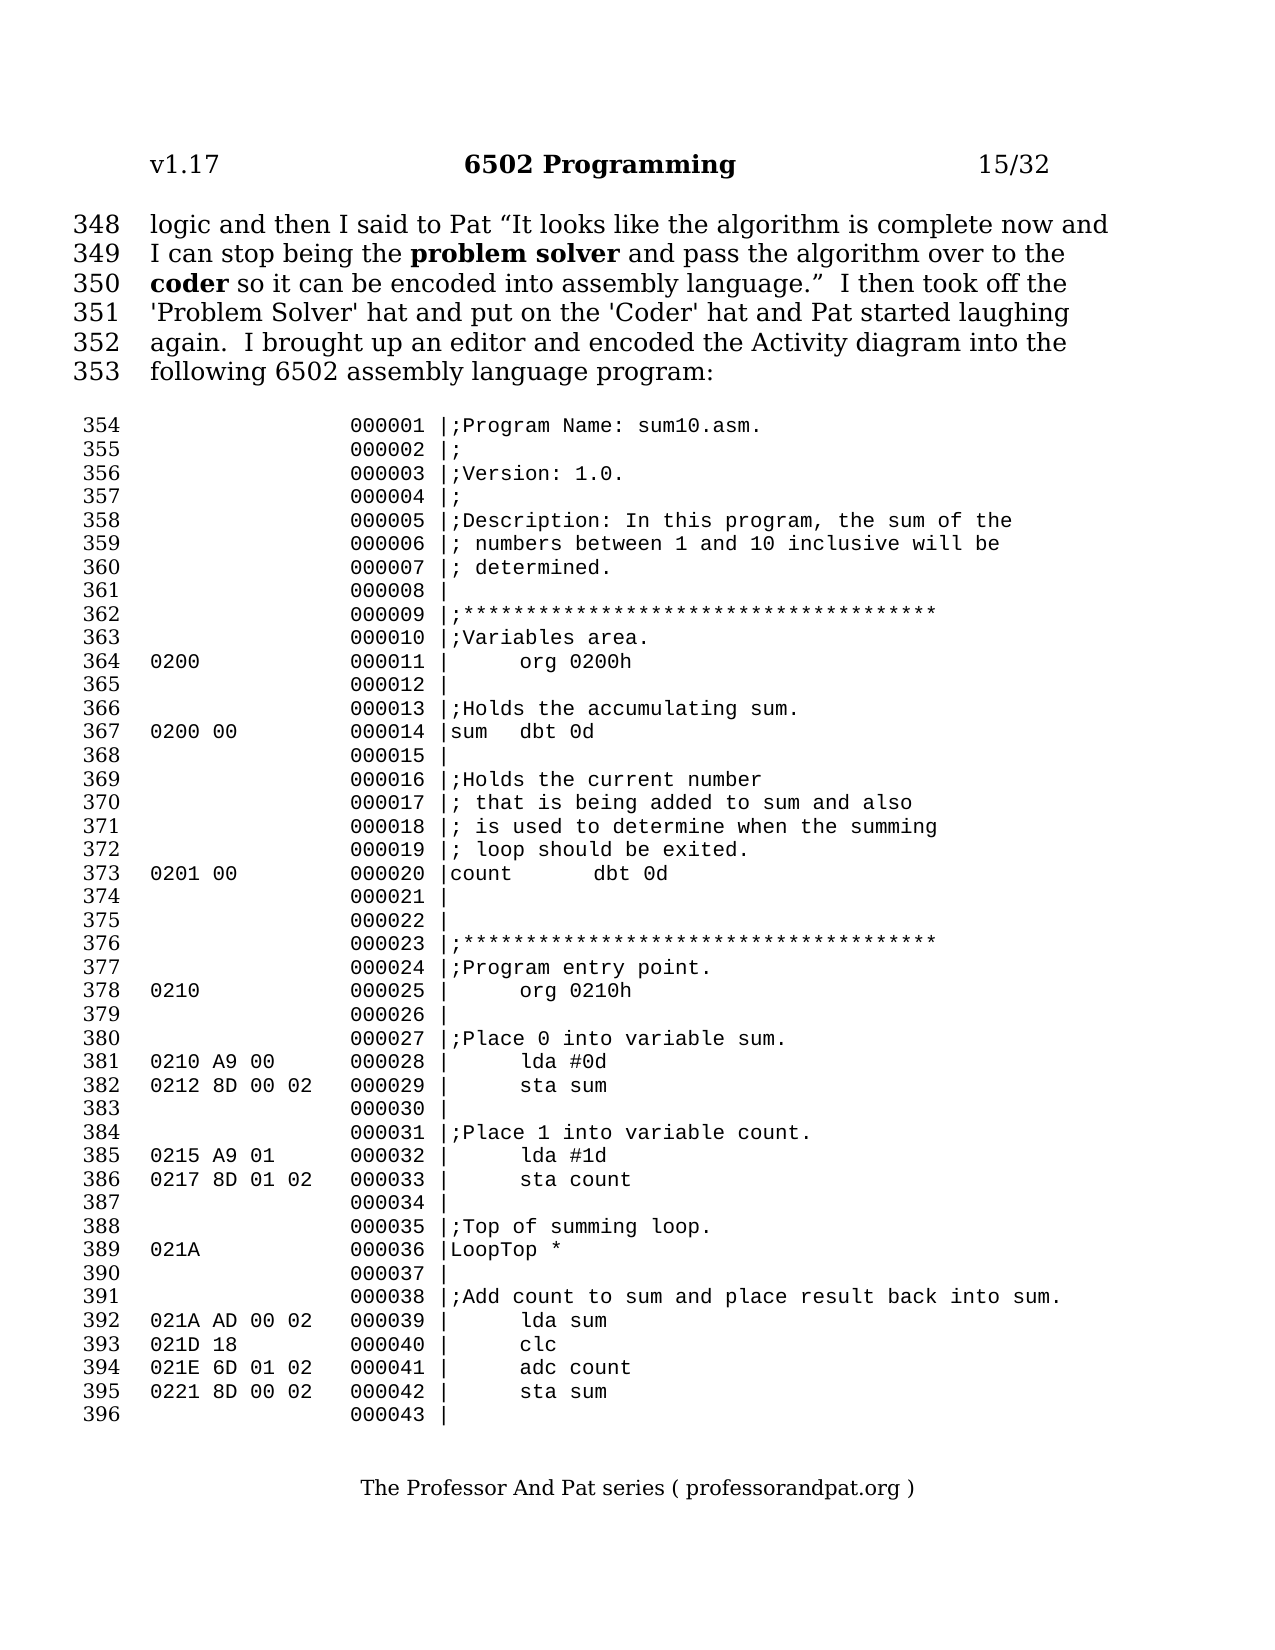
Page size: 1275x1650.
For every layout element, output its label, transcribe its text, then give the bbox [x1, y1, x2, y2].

text 000023 |;************************************** [150, 933, 1125, 957]
text 0200 000011 | org 0200h [150, 651, 1125, 674]
text 000005 |;Description: In this program, the sum of the [150, 510, 1125, 533]
text 000026 | [150, 1004, 1125, 1028]
text 021E 6D 01 02 000041 | adc count [150, 1357, 1125, 1381]
text 0210 000025 | org 0210h [150, 981, 1125, 1004]
text 000030 | [150, 1098, 1125, 1122]
text 021A AD 00 02 000039 | lda sum [150, 1310, 1125, 1334]
text 000013 |;Holds the accumulating sum. [150, 698, 1125, 722]
text 000031 |;Place 1 into variable count. [150, 1122, 1125, 1145]
text 000021 | [150, 886, 1125, 910]
text 000009 |;************************************** [150, 604, 1125, 627]
text 000018 |; is used to determine when the summing [150, 816, 1125, 839]
text 000010 |;Variables area. [150, 627, 1125, 651]
text 000043 | [150, 1404, 1125, 1428]
text 021D 18 000040 | clc [150, 1334, 1125, 1357]
text 0221 8D 00 02 000042 | sta sum [150, 1381, 1125, 1404]
text 000007 |; determined. [150, 557, 1125, 580]
text 000038 |;Add count to sum and place result back into sum. [150, 1287, 1125, 1310]
text 000004 |; [150, 486, 1125, 510]
text 0210 A9 00 000028 | lda #0d [150, 1051, 1125, 1075]
text 000034 | [150, 1192, 1125, 1216]
text 000003 |;Version: 1.0. [150, 463, 1125, 486]
text 000027 |;Place 0 into variable sum. [150, 1028, 1125, 1051]
text 000024 |;Program entry point. [150, 957, 1125, 981]
text 0200 00 000014 |sum dbt 0d [150, 722, 1125, 745]
text 0215 A9 01 000032 | lda #1d [150, 1145, 1125, 1169]
text 000022 | [150, 910, 1125, 933]
text 000019 |; loop should be exited. [150, 839, 1125, 863]
text 000008 | [150, 580, 1125, 604]
text 000035 |;Top of summing loop. [150, 1216, 1125, 1239]
text 0201 00 000020 |count dbt 0d [150, 863, 1125, 886]
text logic and then I said to Pat “It looks like the algorithm is complete now and I can stop being the problem solver and pass the algorithm over to the coder so it can be encoded into assembly language.” I then took off the 'Problem Solver' hat and put on the 'Coder' hat and Pat started laughing again. I brought up an editor and encoded the Activity diagram into the following 6502 assembly language program: [150, 210, 1125, 386]
text 000016 |;Holds the current number [150, 769, 1125, 792]
text 0212 8D 00 02 000029 | sta sum [150, 1075, 1125, 1098]
text 000017 |; that is being added to sum and also [150, 792, 1125, 816]
text 0217 8D 01 02 000033 | sta count [150, 1169, 1125, 1192]
text 021A 000036 |LoopTop * [150, 1239, 1125, 1263]
text 000037 | [150, 1263, 1125, 1287]
text 000015 | [150, 745, 1125, 769]
text 000002 |; [150, 439, 1125, 463]
text 000001 |;Program Name: sum10.asm. [150, 416, 1125, 439]
text 000006 |; numbers between 1 and 10 inclusive will be [150, 533, 1125, 557]
text 000012 | [150, 674, 1125, 698]
